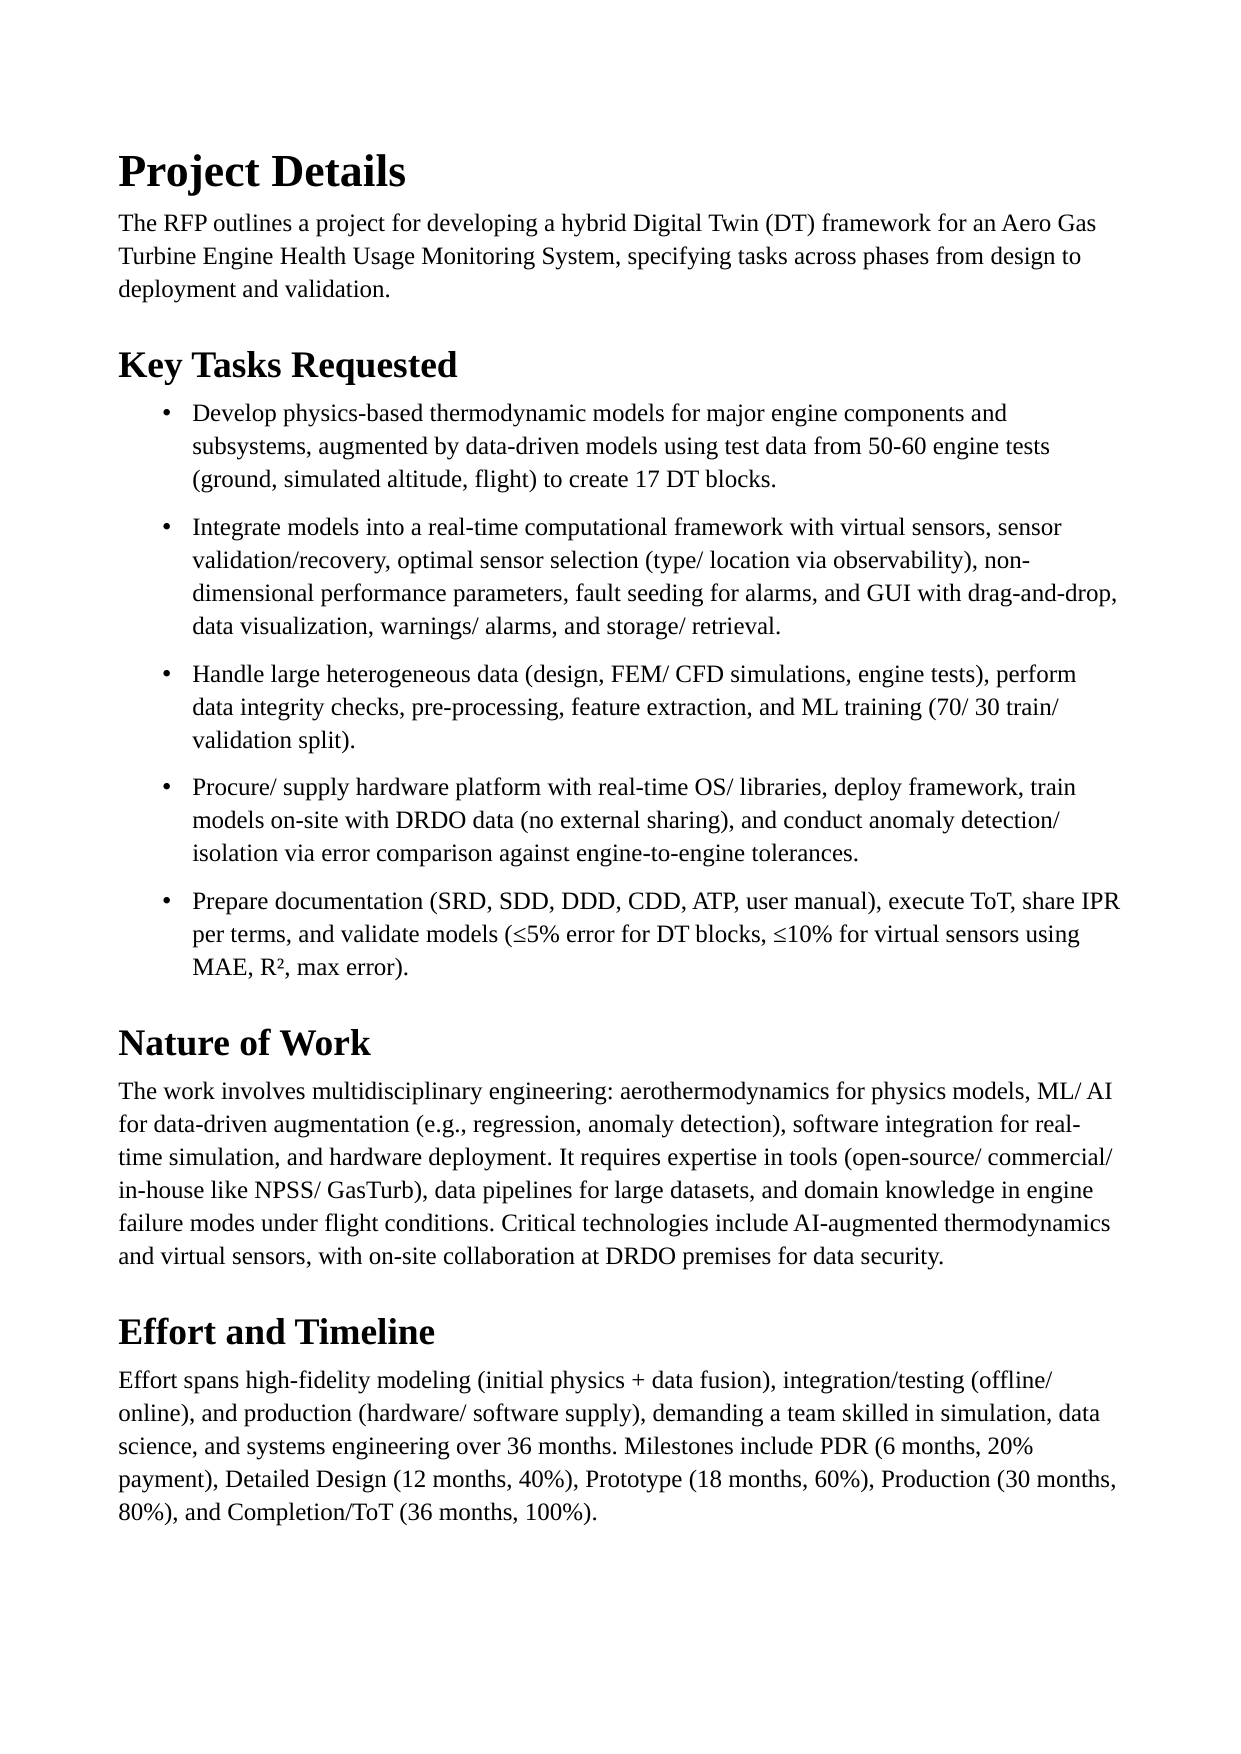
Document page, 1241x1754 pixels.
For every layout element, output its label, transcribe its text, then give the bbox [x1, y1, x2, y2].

list Procure/ supply hardware platform with real-time OS/ libraries, deploy framework, train models on-site with DRDO data (no external sharing), and conduct anomaly detection/ isolation via error comparison against engine-to-engine tolerances. [162, 772, 1122, 867]
text The work involves multidisciplinary engineering: aerothermodynamics for physics models, ML/ AI for data-driven augmentation (e.g., regression, anomaly detection), software integration for real-time simulation, and hardware deployment. It requires expertise in tools (open-source/ commercial/ in-house like NPSS/ GasTurb), data pipelines for large datasets, and domain knowledge in engine failure modes under flight conditions. Critical technologies include AI-augmented thermodynamics and virtual sensors, with on-site collaboration at DRDO premises for data security. [118, 1076, 1122, 1270]
subtitle Effort and Timeline [118, 1310, 1122, 1353]
subtitle Project Details [118, 143, 1122, 196]
list Handle large heterogeneous data (design, FEM/ CFD simulations, engine tests), perform data integrity checks, pre-processing, feature extraction, and ML training (70/ 30 train/ validation split). [162, 659, 1122, 753]
list Prepare documentation (SRD, SDD, DDD, CDD, ATP, user manual), execute ToT, share IPR per terms, and validate models (≤5% error for DT blocks, ≤10% for virtual sensors using MAE, R², max error). [162, 886, 1122, 981]
subtitle Key Tasks Requested [118, 343, 1122, 386]
text The RFP outlines a project for developing a hybrid Digital Twin (DT) framework for an Aero Gas Turbine Engine Health Usage Monitoring System, specifying tasks across phases from design to deployment and validation. [118, 208, 1122, 303]
subtitle Nature of Work [118, 1021, 1122, 1064]
list Integrate models into a real-time computational framework with virtual sensors, sensor validation/recovery, optimal sensor selection (type/ location via observability), non-dimensional performance parameters, fault seeding for alarms, and GUI with drag-and-drop, data visualization, warnings/ alarms, and storage/ retrieval. [162, 512, 1122, 640]
text Effort spans high-fidelity modeling (initial physics + data fusion), integration/testing (offline/ online), and production (hardware/ software supply), demanding a team skilled in simulation, data science, and systems engineering over 36 months. Milestones include PDR (6 months, 20% payment), Detailed Design (12 months, 40%), Prototype (18 months, 60%), Production (30 months, 80%), and Completion/ToT (36 months, 100%). [118, 1365, 1122, 1526]
list Develop physics-based thermodynamic models for major engine components and subsystems, augmented by data-driven models using test data from 50-60 engine tests (ground, simulated altitude, flight) to create 17 DT blocks. [162, 398, 1122, 493]
